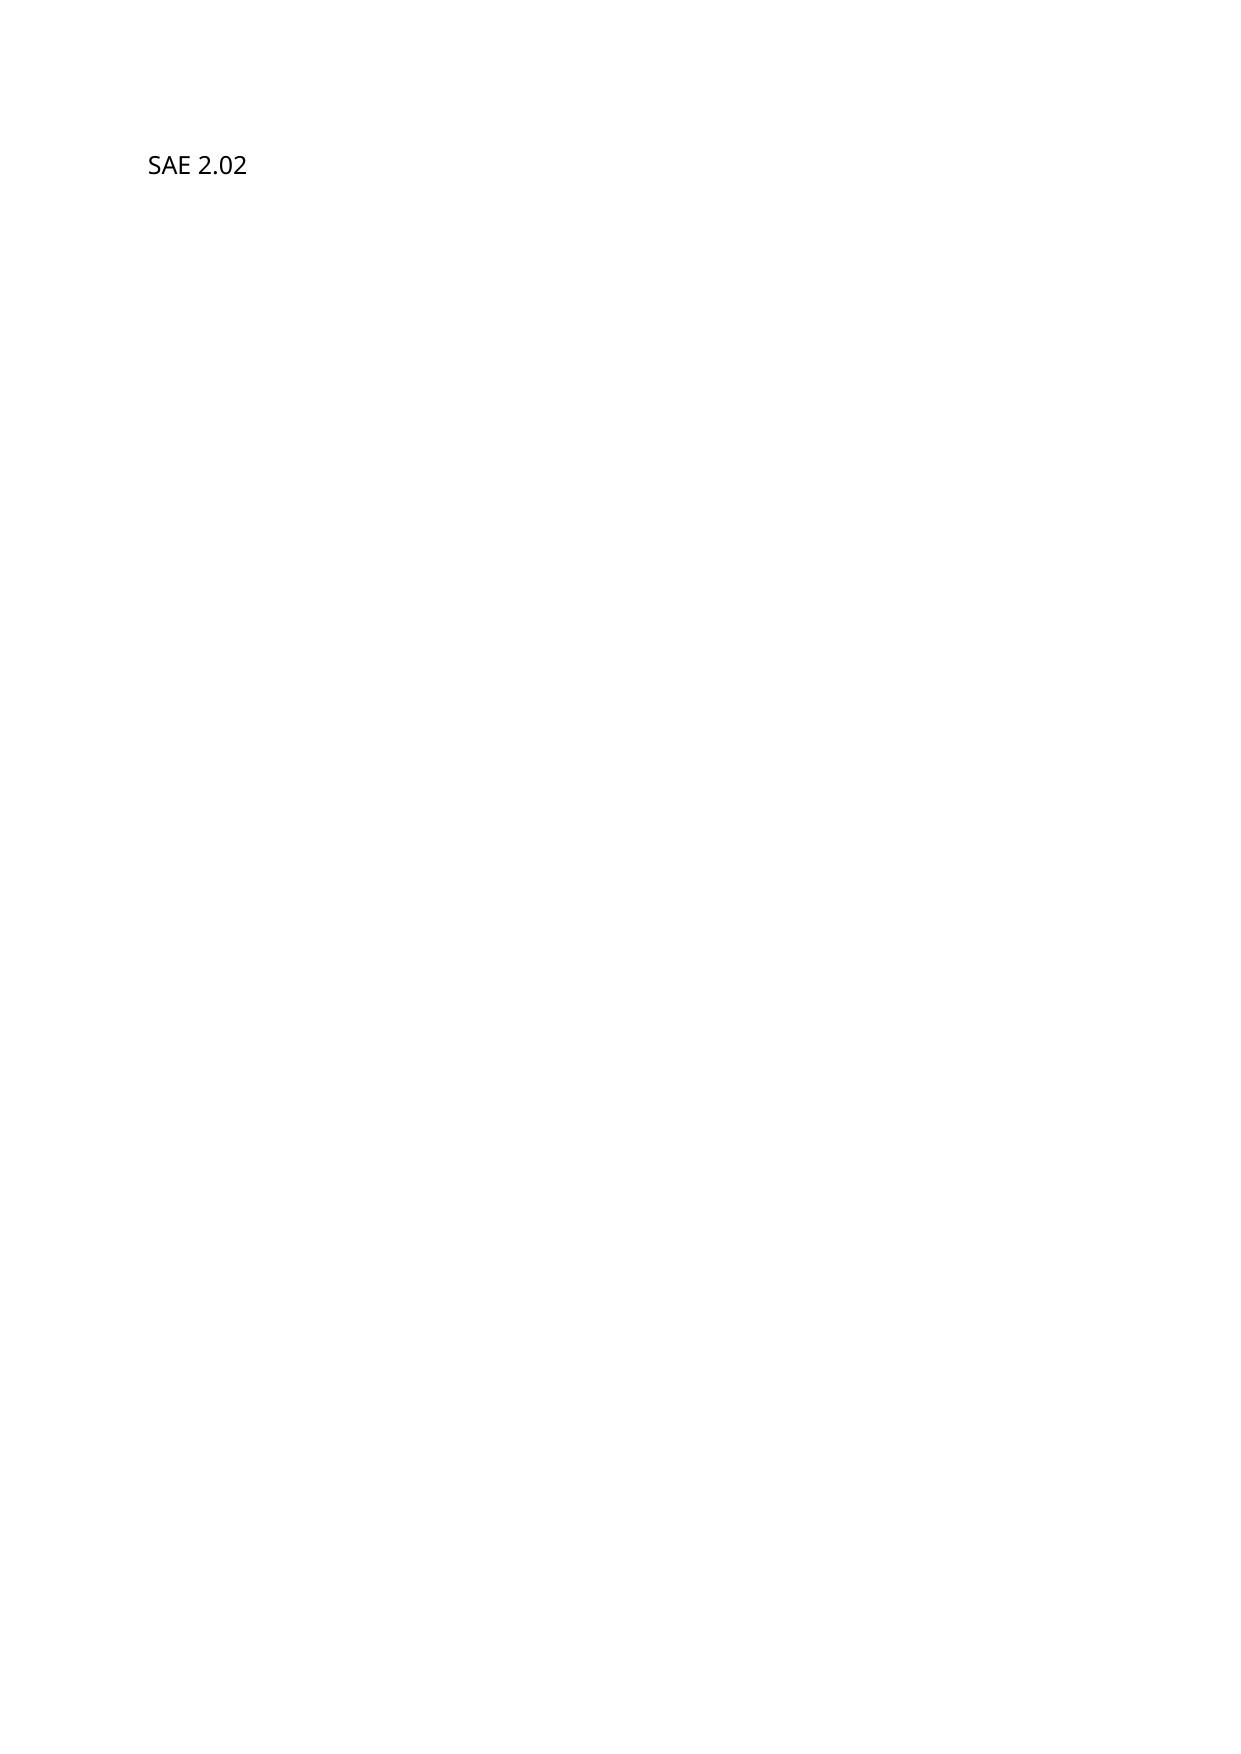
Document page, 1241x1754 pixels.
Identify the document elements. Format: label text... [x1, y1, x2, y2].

text SAE 2.02 [148, 148, 1093, 182]
